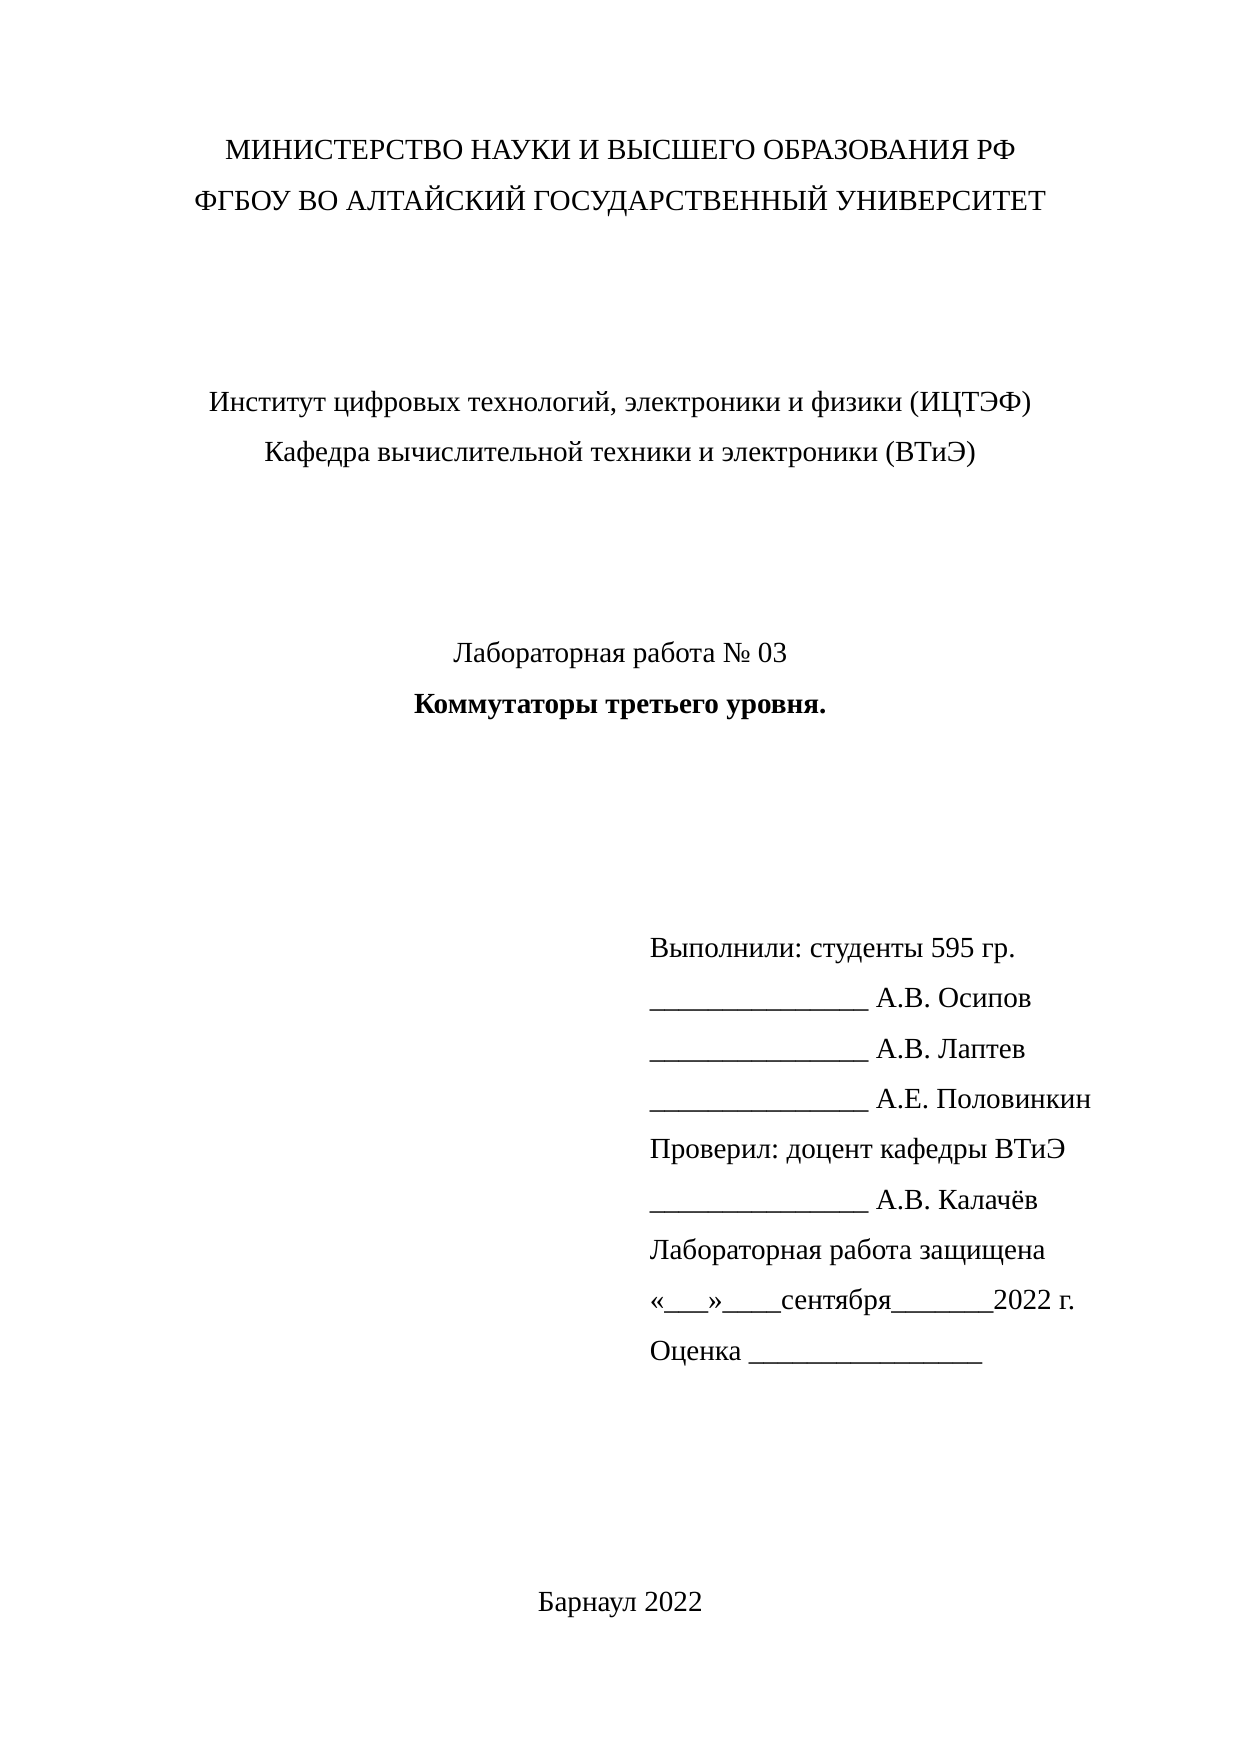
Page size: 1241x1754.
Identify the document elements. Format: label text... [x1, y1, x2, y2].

text _______________ А.В. Лаптев [576, 1031, 1122, 1064]
text Институт цифровых технологий, электроники и физики (ИЦТЭФ) [118, 384, 1122, 418]
text «___»____сентября_______2022 г. [649, 1282, 1122, 1316]
text Барнаул 2022 [118, 1584, 1122, 1618]
text Оценка ________________ [576, 1333, 1122, 1366]
text Кафедра вычислительной техники и электроники (ВТиЭ) [118, 434, 1122, 468]
text МИНИСТЕРСТВО НАУКИ И ВЫСШЕГО ОБРАЗОВАНИЯ РФ [118, 132, 1122, 166]
text Лабораторная работа защищена [649, 1232, 1122, 1266]
text Выполнили: студенты 595 гр. [576, 930, 1122, 964]
text _______________ А.Е. Половинкин [576, 1081, 1122, 1115]
text Коммутаторы третьего уровня. [118, 686, 1122, 719]
text ФГБОУ ВО АЛТАЙСКИЙ ГОСУДАРСТВЕННЫЙ УНИВЕРСИТЕТ [118, 183, 1122, 216]
text _______________ А.В. Осипов [576, 981, 1122, 1014]
text Лабораторная работа № 03 [118, 636, 1122, 669]
text _______________ А.В. Калачёв [576, 1182, 1122, 1215]
text Проверил: доцент кафедры ВТиЭ [649, 1132, 1122, 1165]
